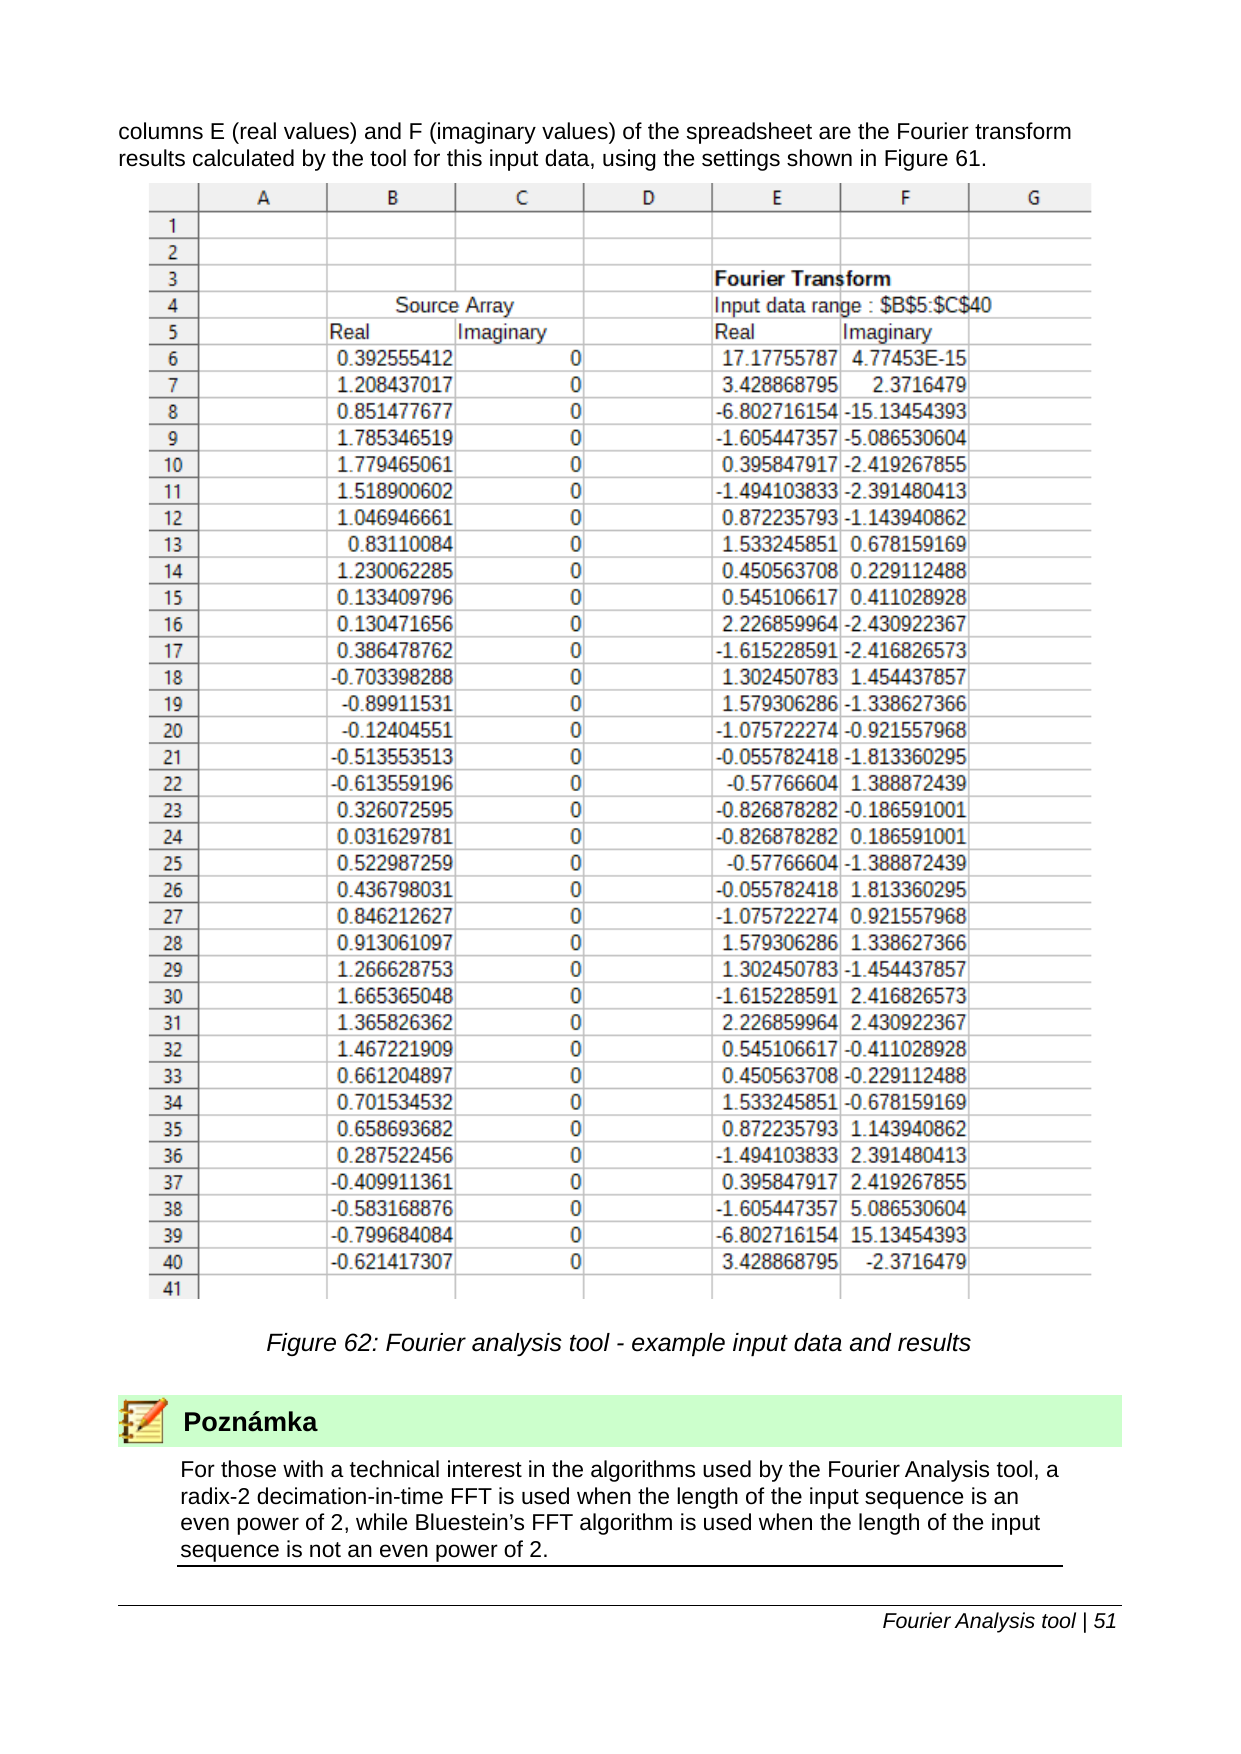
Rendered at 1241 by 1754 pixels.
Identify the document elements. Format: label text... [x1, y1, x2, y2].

subtitle Poznámka [118, 1395, 1122, 1447]
picture [148, 183, 1092, 1299]
text For those with a technical interest in the algorithms used by the Fourier Analysis tool, a radix-2 decimation-in-time FFT is used when the length of the input sequence is an even power of 2, while Bluestein’s FFT algorithm is used when the length of the input sequence is not an even power of 2. [177, 1453, 1063, 1565]
text columns E (real values) and F (imaginary values) of the spreadsheet are the Fourier transform results calculated by the tool for this input data, using the settings shown in Figure 61. [118, 118, 1122, 171]
text Figure 62: Fourier analysis tool - example input data and results [149, 1299, 1091, 1357]
picture [119, 1396, 170, 1447]
